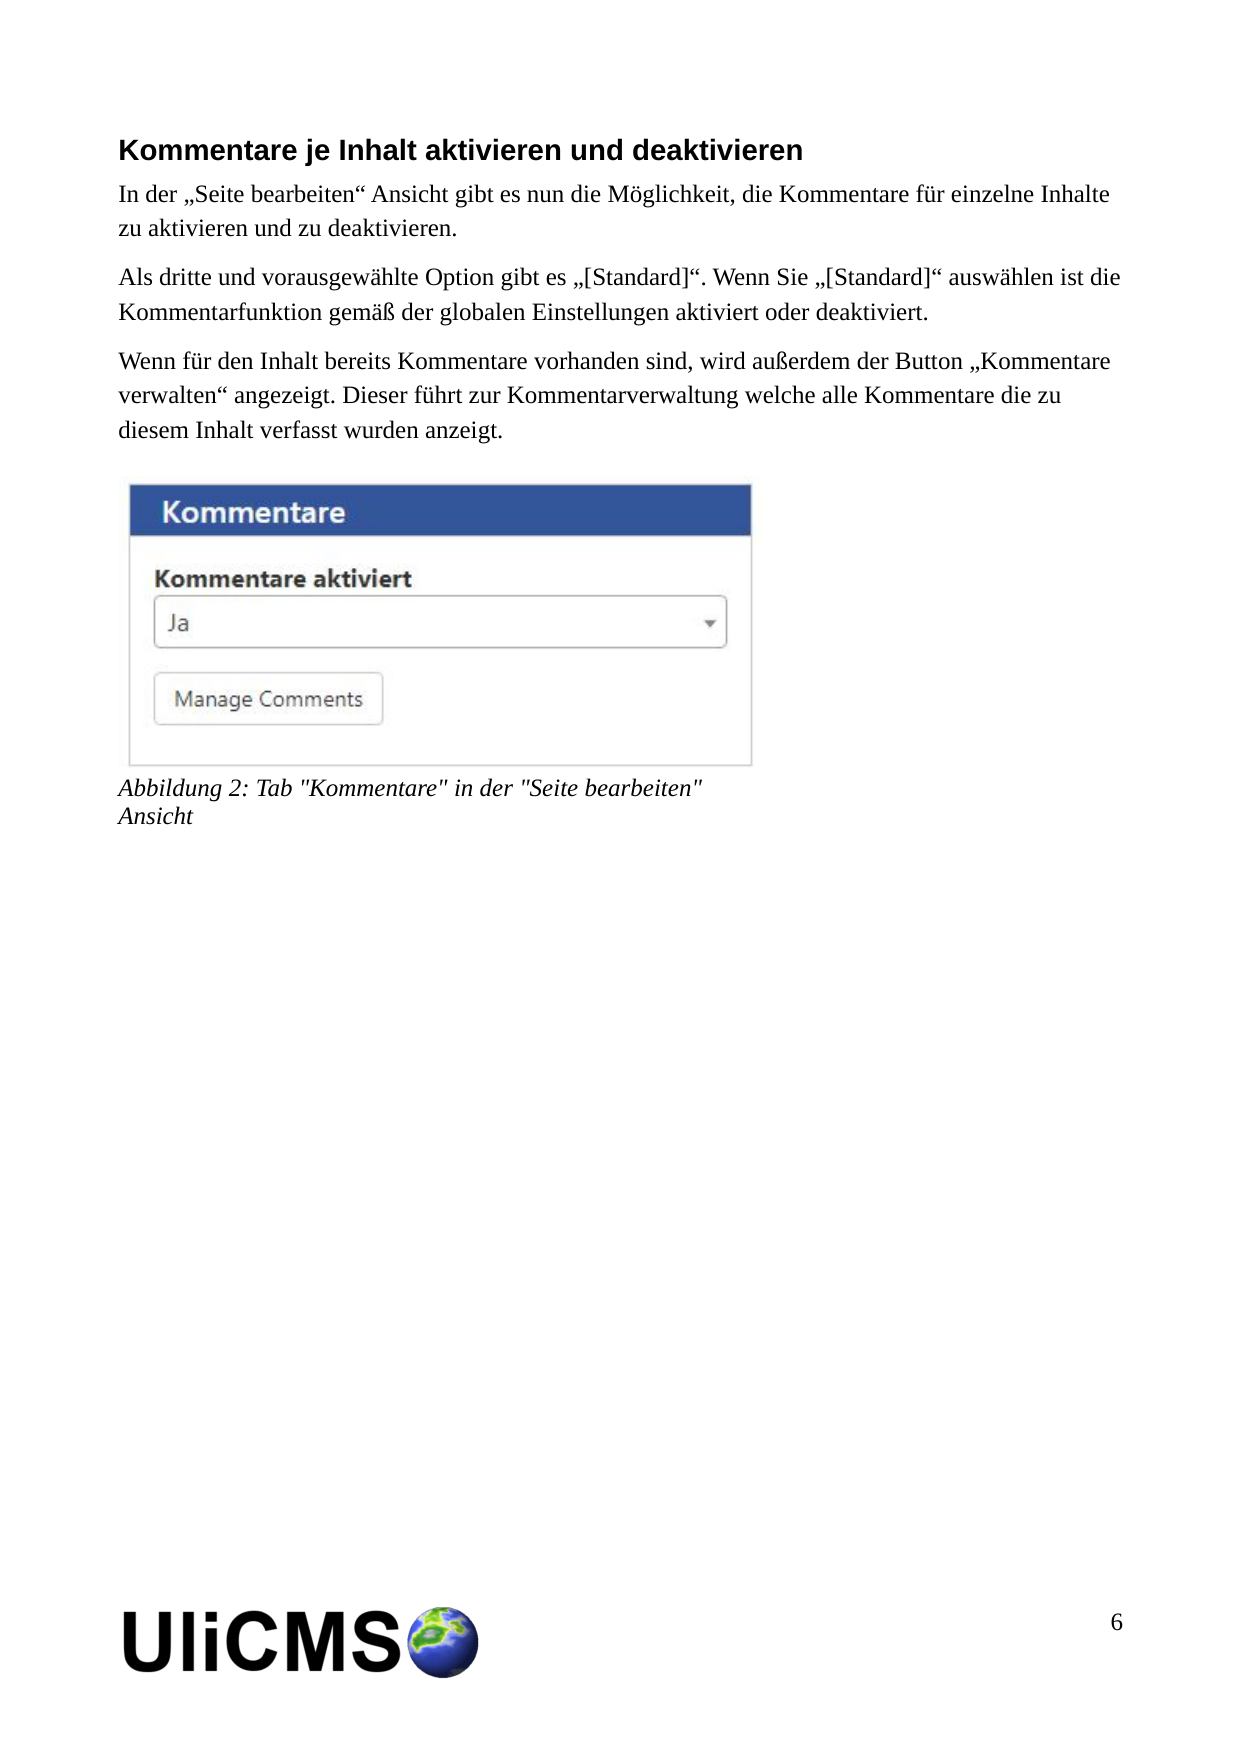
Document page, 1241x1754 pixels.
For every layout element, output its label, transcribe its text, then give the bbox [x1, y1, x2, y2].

picture [118, 476, 762, 768]
text Wenn für den Inhalt bereits Kommentare vorhanden sind, wird außerdem der Button „Kommentare verwalten“ angezeigt. Dieser führt zur Kommentarverwaltung welche alle Kommentare die zu diesem Inhalt verfasst wurden anzeigt. [118, 346, 1123, 444]
text In der „Seite bearbeiten“ Ansicht gibt es nun die Möglichkeit, die Kommentare für einzelne Inhalte zu aktivieren und zu deaktivieren. [118, 179, 1123, 242]
text Als dritte und vorausgewählte Option gibt es „[Standard]“. Wenn Sie „[Standard]“ auswählen ist die Kommentarfunktion gemäß der globalen Einstellungen aktiviert oder deaktiviert. [118, 262, 1123, 326]
subtitle Kommentare je Inhalt aktivieren und deaktivieren [118, 133, 1123, 166]
picture [118, 1607, 479, 1681]
text Abbildung 2: Tab "Kommentare" in der "Seite bearbeiten" Ansicht [118, 768, 762, 830]
